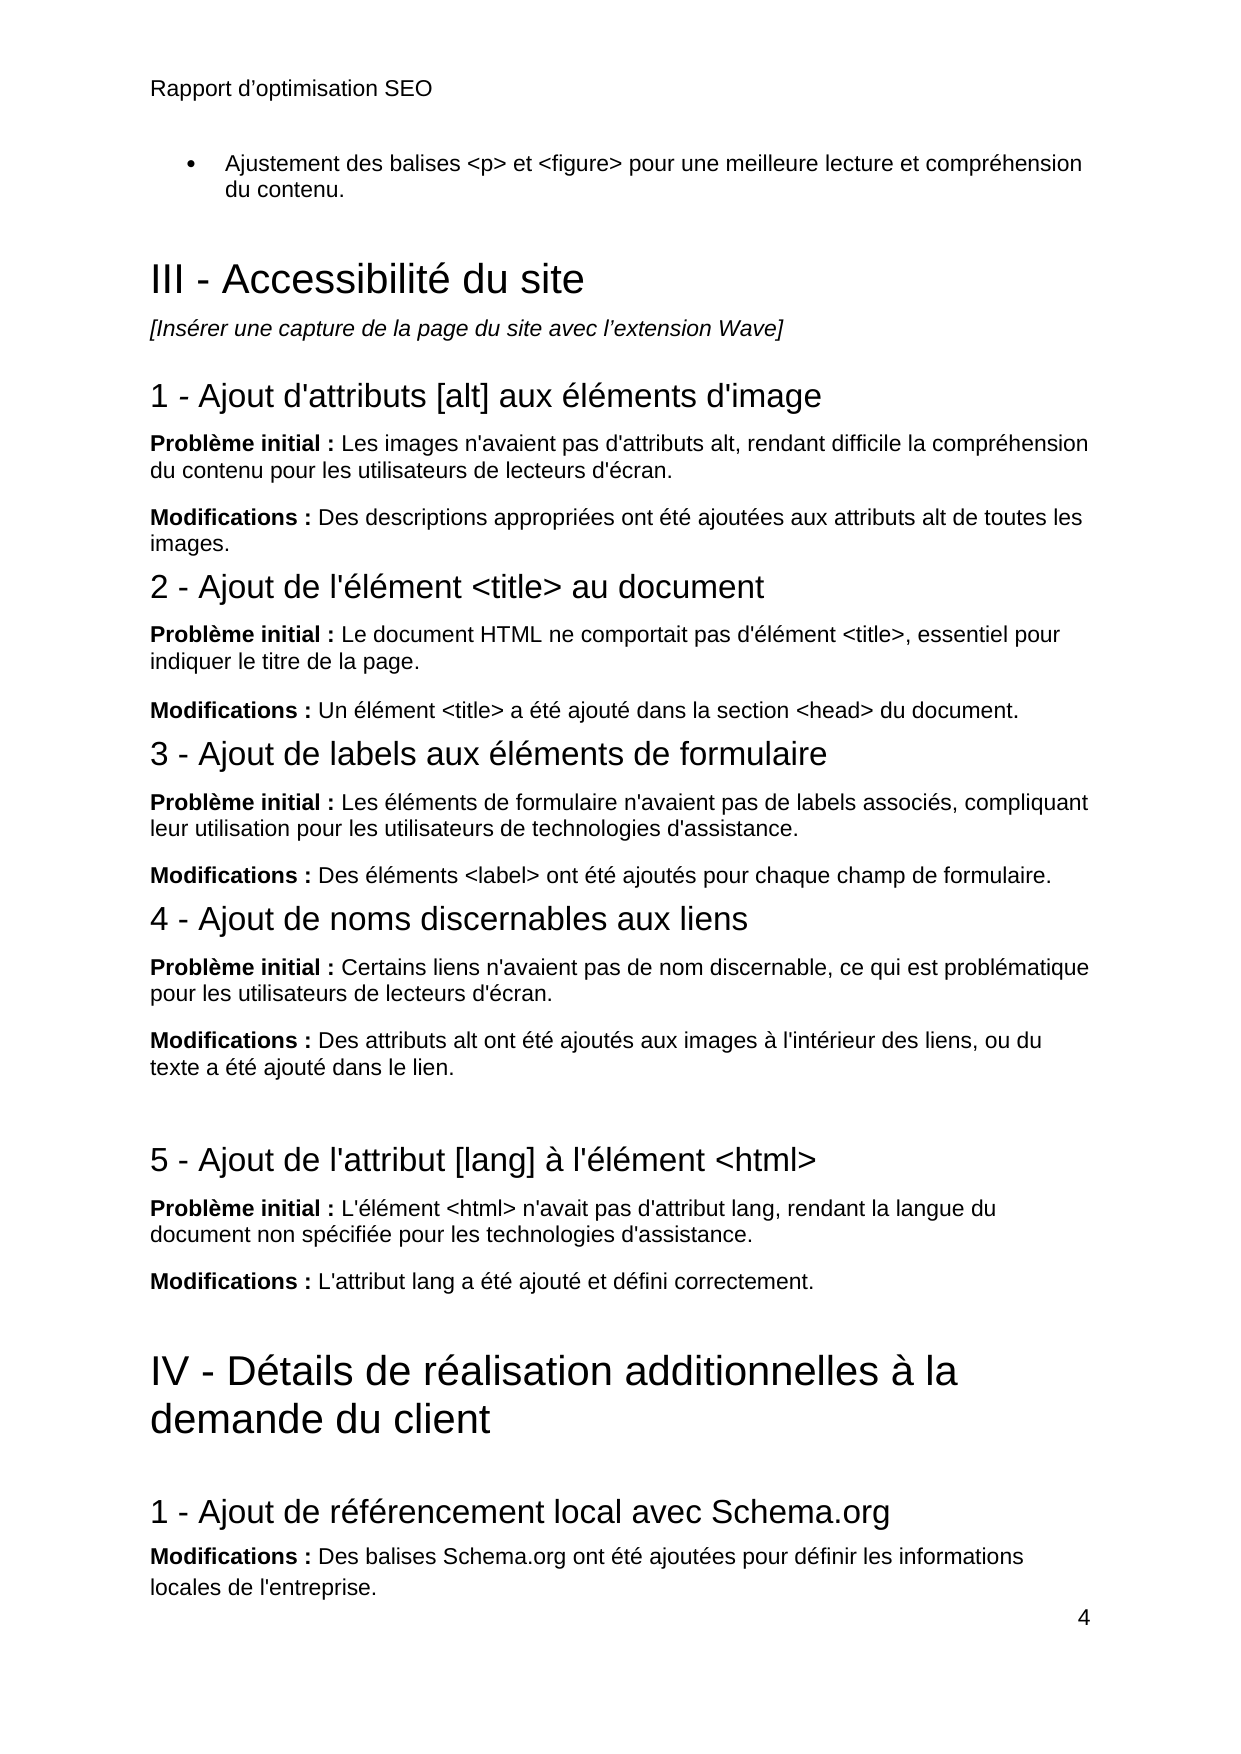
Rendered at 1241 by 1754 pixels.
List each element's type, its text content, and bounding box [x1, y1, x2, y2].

subtitle III - Accessibilité du site [150, 255, 1090, 303]
text Problème initial : Certains liens n'avaient pas de nom discernable, ce qui est problématique pour les utilisateurs de lecteurs d'écran. [150, 954, 1090, 1006]
text 2 - Ajout de l'élément <title> au document [150, 567, 1090, 605]
text 1 - Ajout d'attributs [alt] aux éléments d'image [150, 376, 1090, 414]
text Problème initial : Le document HTML ne comportait pas d'élément <title>, essentiel pour indiquer le titre de la page. [150, 621, 1090, 674]
text Problème initial : Les éléments de formulaire n'avaient pas de labels associés, compliquant leur utilisation pour les utilisateurs de technologies d'assistance. [150, 789, 1090, 841]
text Modifications : Un élément <title> a été ajouté dans la section <head> du document. [150, 695, 1090, 724]
text Modifications : Des attributs alt ont été ajoutés aux images à l'intérieur des liens, ou du texte a été ajouté dans le lien. [150, 1027, 1090, 1080]
text 4 - Ajout de noms discernables aux liens [150, 899, 1090, 937]
text Problème initial : L'élément <html> n'avait pas d'attribut lang, rendant la langue du document non spécifiée pour les technologies d'assistance. [150, 1194, 1090, 1247]
subtitle IV - Détails de réalisation additionnelles à la demande du client [150, 1346, 1090, 1442]
text [Insérer une capture de la page du site avec l’extension Wave] [150, 315, 1090, 342]
text 5 - Ajout de l'attribut [lang] à l'élément <html> [150, 1140, 1090, 1178]
text Modifications : Des descriptions appropriées ont été ajoutées aux attributs alt de toutes les images. [150, 504, 1090, 556]
text Modifications : Des balises Schema.org ont été ajoutées pour définir les informations locales de l'entreprise. [150, 1543, 1090, 1600]
subtitle 1 - Ajout de référencement local avec Schema.org [150, 1492, 1090, 1531]
text Modifications : L'attribut lang a été ajouté et défini correctement. [150, 1268, 1090, 1294]
text Modifications : Des éléments <label> ont été ajoutés pour chaque champ de formulaire. [150, 862, 1090, 889]
text Problème initial : Les images n'avaient pas d'attributs alt, rendant difficile la compréhension du contenu pour les utilisateurs de lecteurs d'écran. [150, 430, 1090, 483]
text 3 - Ajout de labels aux éléments de formulaire [150, 734, 1090, 773]
list Ajustement des balises <p> et <figure> pour une meilleure lecture et compréhension du contenu. [187, 150, 1090, 203]
